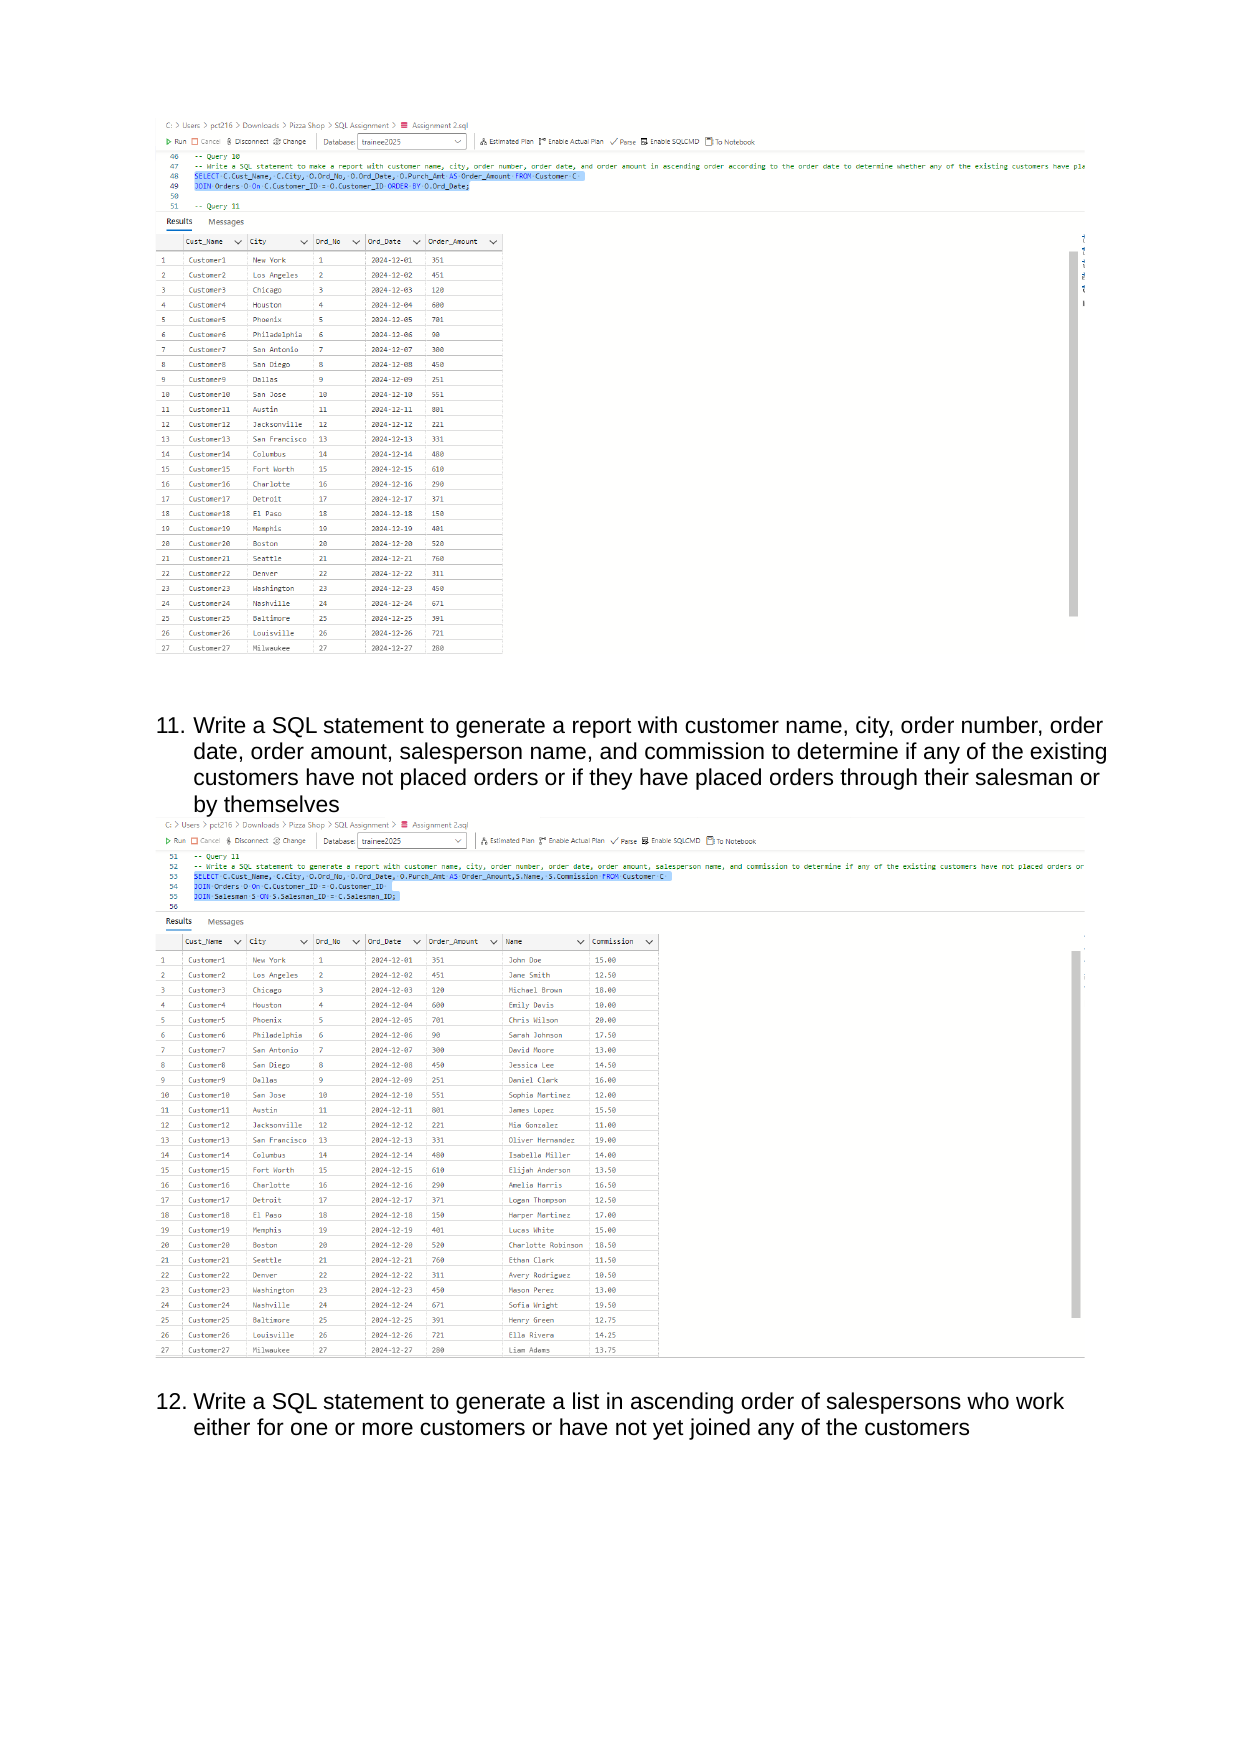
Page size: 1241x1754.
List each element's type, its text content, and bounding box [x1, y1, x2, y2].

list Write a SQL statement to generate a report with customer name, city, order number, order date, order amount, salesperson name, and commission to determine if any of the existing customers have not placed orders or if they have placed orders through their salesman or by themselves [156, 712, 1122, 817]
list Write a SQL statement to generate a list in ascending order of salespersons who work either for one or more customers or have not yet joined any of the customers [156, 1388, 1122, 1441]
picture [155, 817, 1085, 1359]
picture [155, 118, 1085, 654]
